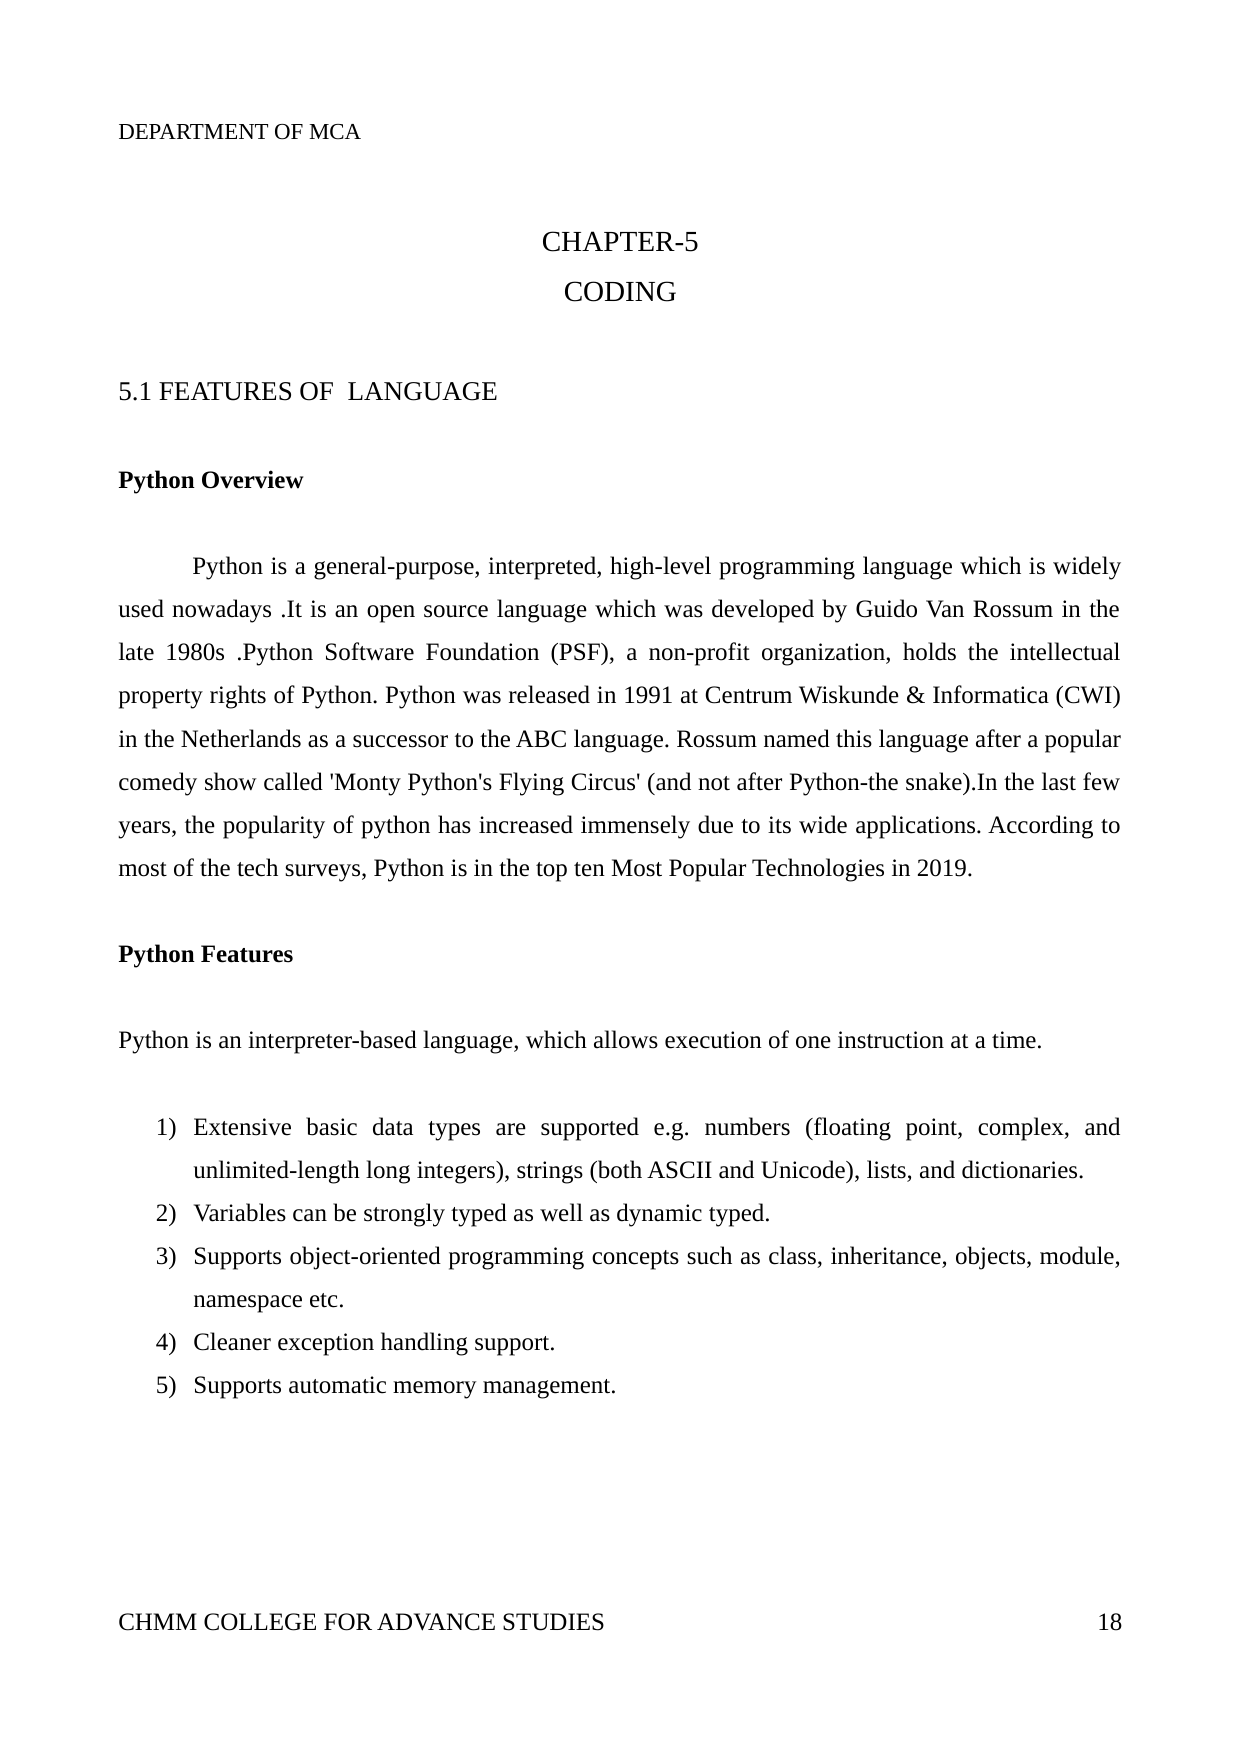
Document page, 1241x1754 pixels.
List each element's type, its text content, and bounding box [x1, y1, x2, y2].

list Supports automatic memory management. [156, 1371, 1122, 1399]
list Extensive basic data types are supported e.g. numbers (floating point, complex, and unlimited-length long integers), strings (both ASCII and Unicode), lists, and dictionaries. [156, 1112, 1122, 1184]
text 5.1 FEATURES OF LANGUAGE [118, 375, 1122, 406]
list Cleaner exception handling support. [156, 1327, 1122, 1356]
text Python Overview [118, 465, 1122, 494]
text Python is a general-purpose, interpreted, high-level programming language which is widely used nowadays .It is an open source language which was developed by Guido Van Rossum in the late 1980s .Python Software Foundation (PSF), a non-profit organization, holds the intellectual property rights of Python. Python was released in 1991 at Centrum Wiskunde & Informatica (CWI) in the Netherlands as a successor to the ABC language. Rossum named this language after a popular comedy show called 'Monty Python's Flying Circus' (and not after Python-the snake).In the last few years, the popularity of python has increased immensely due to its wide applications. According to most of the tech surveys, Python is in the top ten Most Popular Technologies in 2019. [118, 551, 1122, 882]
text Python Features [118, 939, 1122, 968]
text Python is an interpreter-based language, which allows execution of one instruction at a time. [118, 1026, 1122, 1054]
text CHAPTER-5 [118, 224, 1122, 258]
list Variables can be strongly typed as well as dynamic typed. [156, 1198, 1122, 1227]
list Supports object-oriented programming concepts such as class, inheritance, objects, module, namespace etc. [156, 1241, 1122, 1313]
text CODING [118, 274, 1122, 308]
